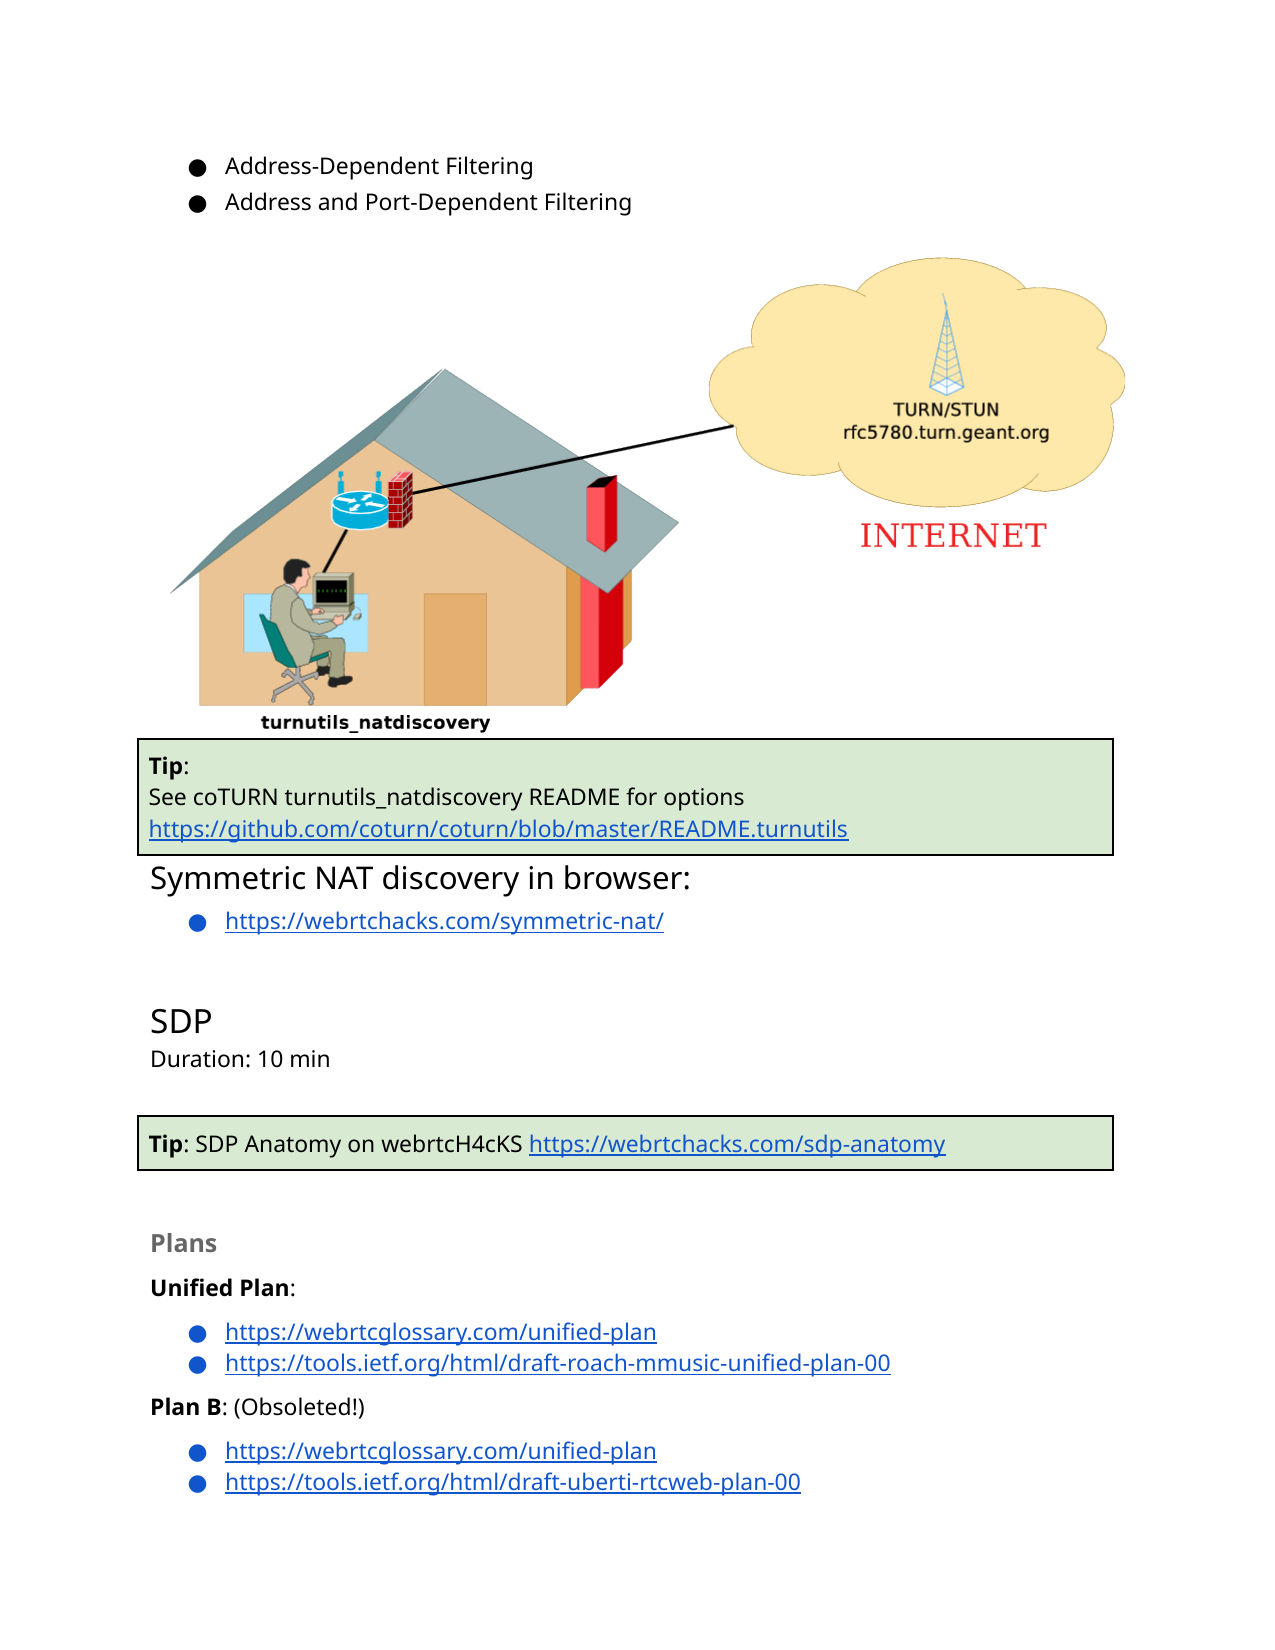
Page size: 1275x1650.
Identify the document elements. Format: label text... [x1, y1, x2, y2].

text Unified Plan: [150, 1272, 1125, 1303]
list https://tools.ietf.org/html/draft-uberti-rtcweb-plan-00 [187, 1466, 1125, 1497]
list Address and Port-Dependent Filtering [187, 186, 1125, 217]
list https://tools.ietf.org/html/draft-roach-mmusic-unified-plan-00 [187, 1347, 1125, 1378]
list https://webrtcglossary.com/unified-plan [187, 1435, 1125, 1466]
subtitle SDP [150, 998, 1125, 1043]
subtitle Plans [150, 1226, 1125, 1260]
text Symmetric NAT discovery in browser: [150, 856, 1125, 899]
picture [150, 257, 1125, 733]
list https://webrtcglossary.com/unified-plan [187, 1316, 1125, 1347]
list https://webrtchacks.com/symmetric-nat/ [187, 905, 1125, 936]
list Address-Dependent Filtering [187, 150, 1125, 181]
text Duration: 10 min [150, 1043, 1125, 1074]
text Plan B: (Obsoleted!) [150, 1391, 1125, 1422]
table_header Tip: SDP Anatomy on webrtcH4cKS https://webrtchacks.com/sdp-anatomy [139, 1117, 1112, 1169]
table_header Tip: See coTURN turnutils_natdiscovery README for options https://github.com/coturn/coturn/blob/master/README.turnutils [139, 740, 1112, 854]
